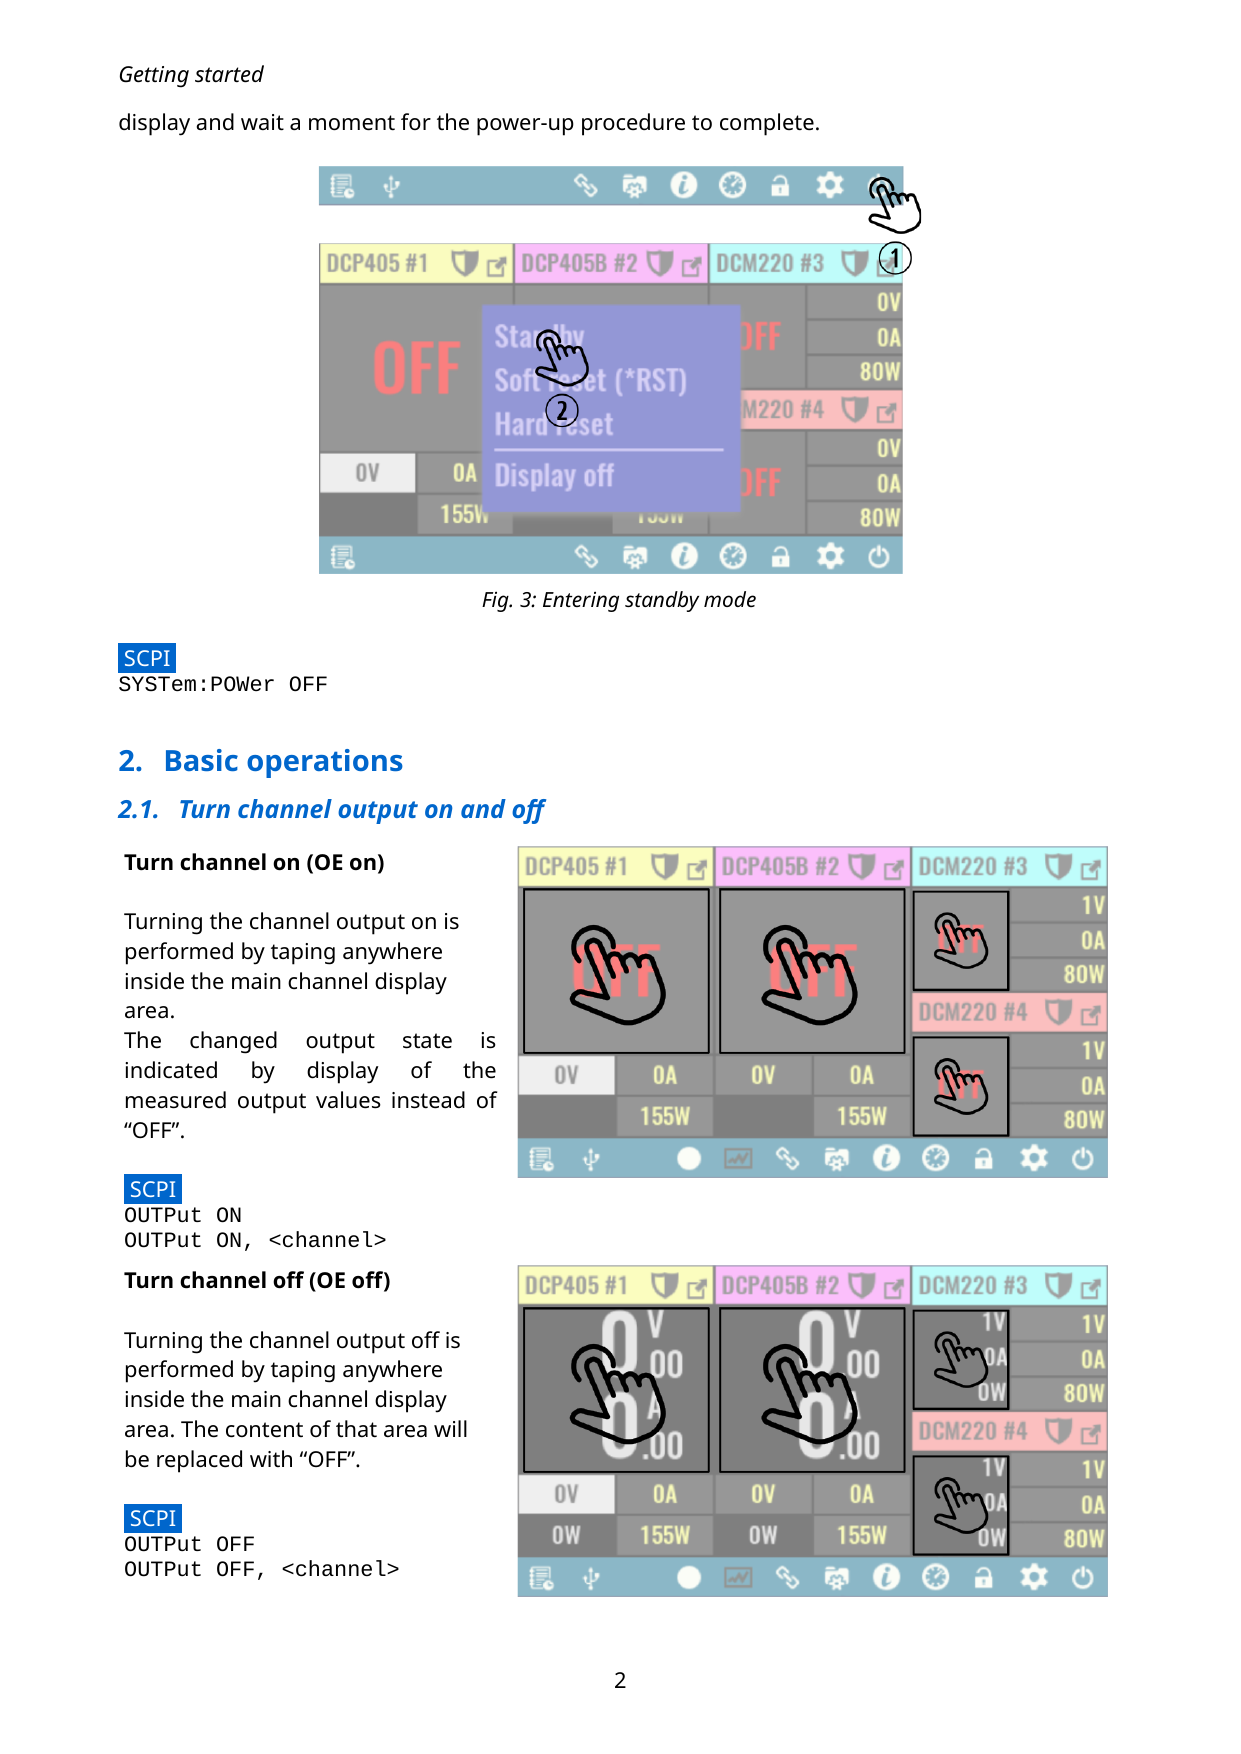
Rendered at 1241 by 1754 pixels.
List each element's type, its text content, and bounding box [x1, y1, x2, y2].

subtitle Basic operations [118, 740, 1122, 779]
table_header Turn channel on (OE on) Turning the channel output on is performed by taping anywhere inside the main channel display area. The changed output state is indicated by display of the measured output values instead of “OFF”. SCPI OUTPut ON OUTPut ON, <channel> [118, 841, 502, 1259]
picture [517, 846, 1108, 1178]
text display and wait a moment for the power-up procedure to complete. [118, 107, 1122, 136]
table_header [503, 841, 1123, 1259]
text SCPI [118, 643, 1122, 673]
picture [318, 166, 922, 574]
picture [517, 1265, 1108, 1597]
table_cell [503, 1259, 1123, 1619]
text SYSTem:POWer OFF [118, 673, 1122, 698]
subtitle Turn channel output on and off [118, 792, 1122, 826]
text Fig. 3: Entering standby mode [319, 574, 921, 613]
table_cell Turn channel off (OE off) Turning the channel output off is performed by taping anywhere inside the main channel display area. The content of that area will be replaced with “OFF”. SCPI OUTPut OFF OUTPut OFF, <channel> [118, 1259, 502, 1619]
